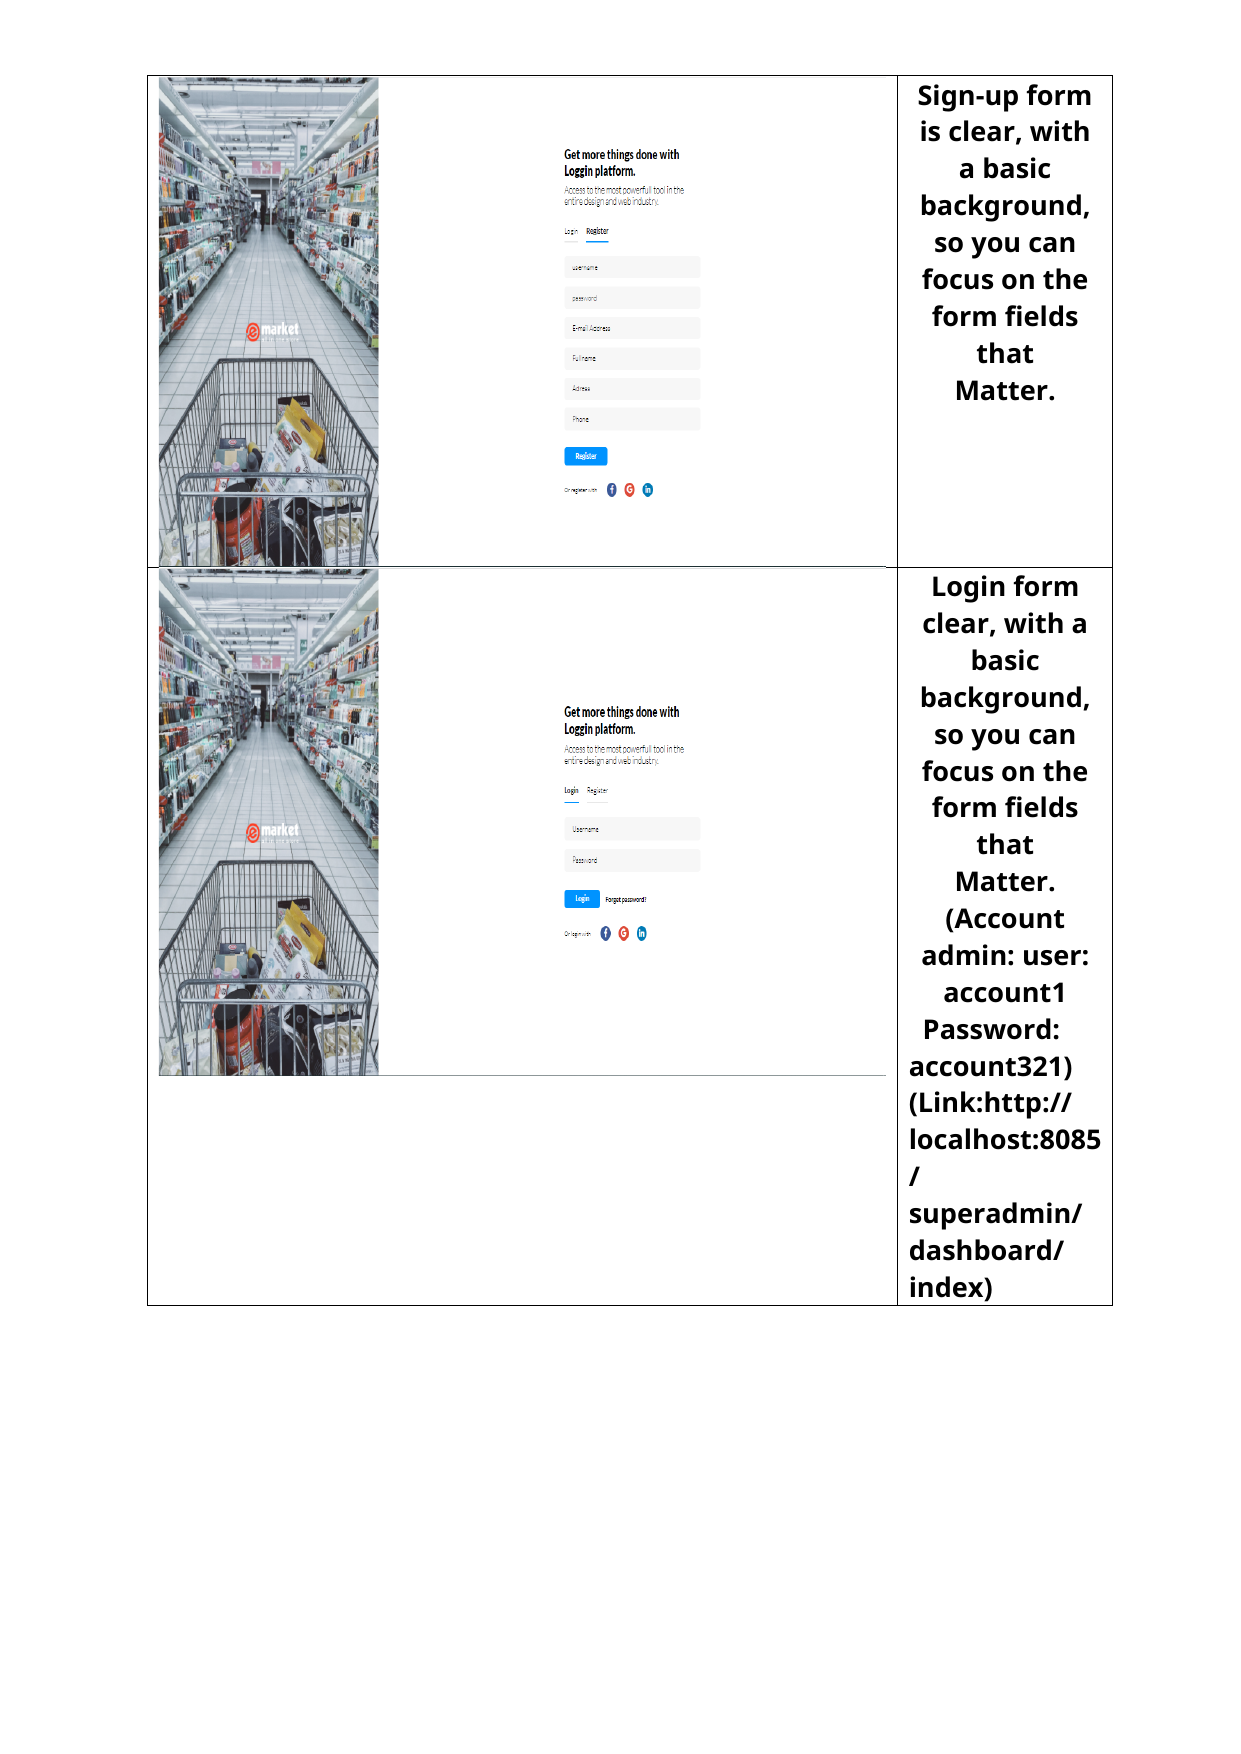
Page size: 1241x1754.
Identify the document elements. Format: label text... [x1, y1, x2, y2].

table_cell [886, 76, 897, 567]
table_cell [148, 568, 897, 1305]
table_cell [148, 76, 158, 567]
table_cell Login form clear, with a basic background, so you can focus on the form fields that Matter. (Account admin: user: account1 Password: account321) (Link:http://localhost:8085/superadmin/dashboard/index) [898, 568, 1112, 1305]
table_cell Sign-up form is clear, with a basic background, so you can focus on the form fields that Matter. [898, 76, 1112, 567]
